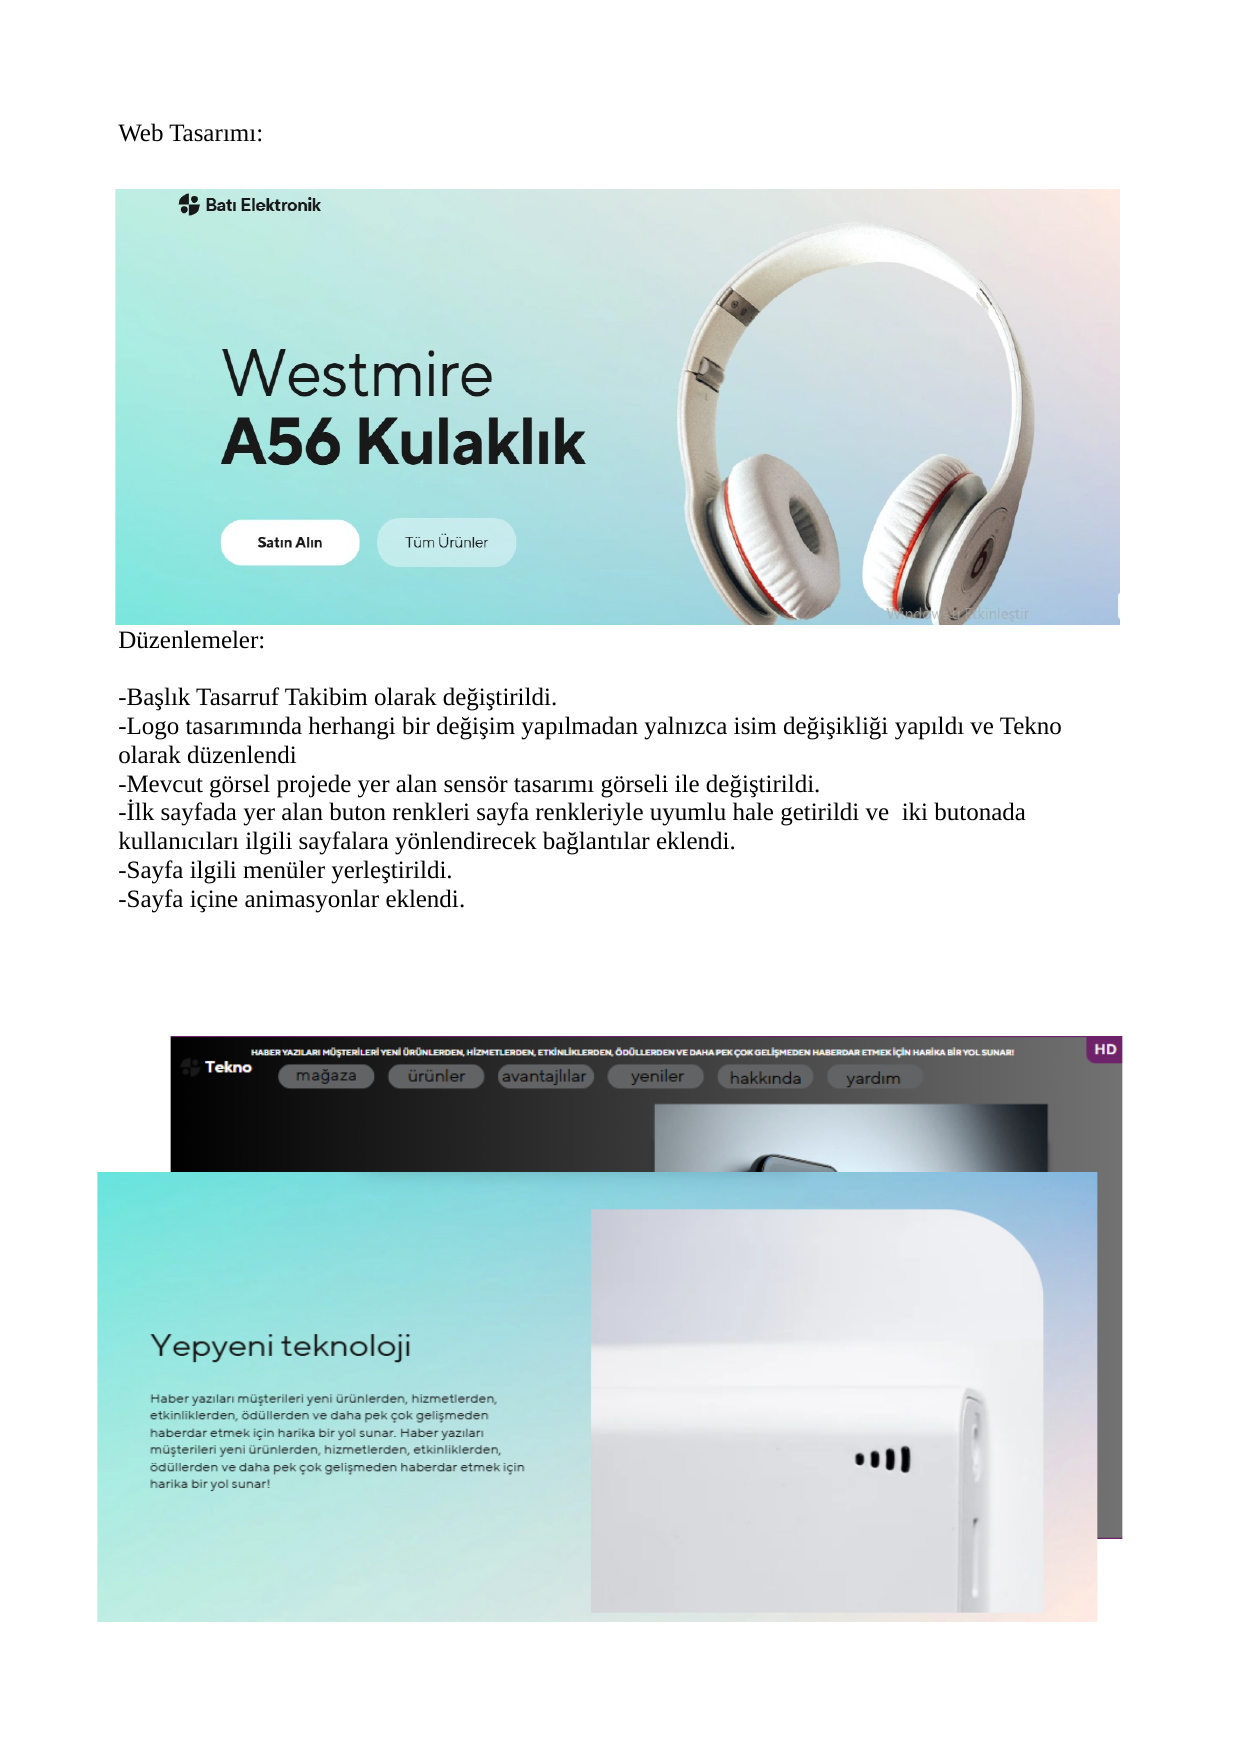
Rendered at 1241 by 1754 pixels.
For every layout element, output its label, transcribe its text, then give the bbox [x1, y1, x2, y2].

text -Mevcut görsel projede yer alan sensör tasarımı görseli ile değiştirildi. [118, 769, 1122, 797]
text -Logo tasarımında herhangi bir değişim yapılmadan yalnızca isim değişikliği yapıldı ve Tekno olarak düzenlendi [118, 711, 1122, 769]
text Web Tasarımı: [118, 118, 1122, 147]
text -Sayfa içine animasyonlar eklendi. [118, 884, 1122, 912]
text -Sayfa ilgili menüler yerleştirildi. [118, 855, 1122, 884]
text -Başlık Tasarruf Takibim olarak değiştirildi. [118, 682, 1122, 711]
text -İlk sayfada yer alan buton renkleri sayfa renkleriyle uyumlu hale getirildi ve iki butonada kullanıcıları ilgili sayfalara yönlendirecek bağlantılar eklendi. [118, 797, 1122, 855]
text Düzenlemeler: [118, 204, 1122, 654]
